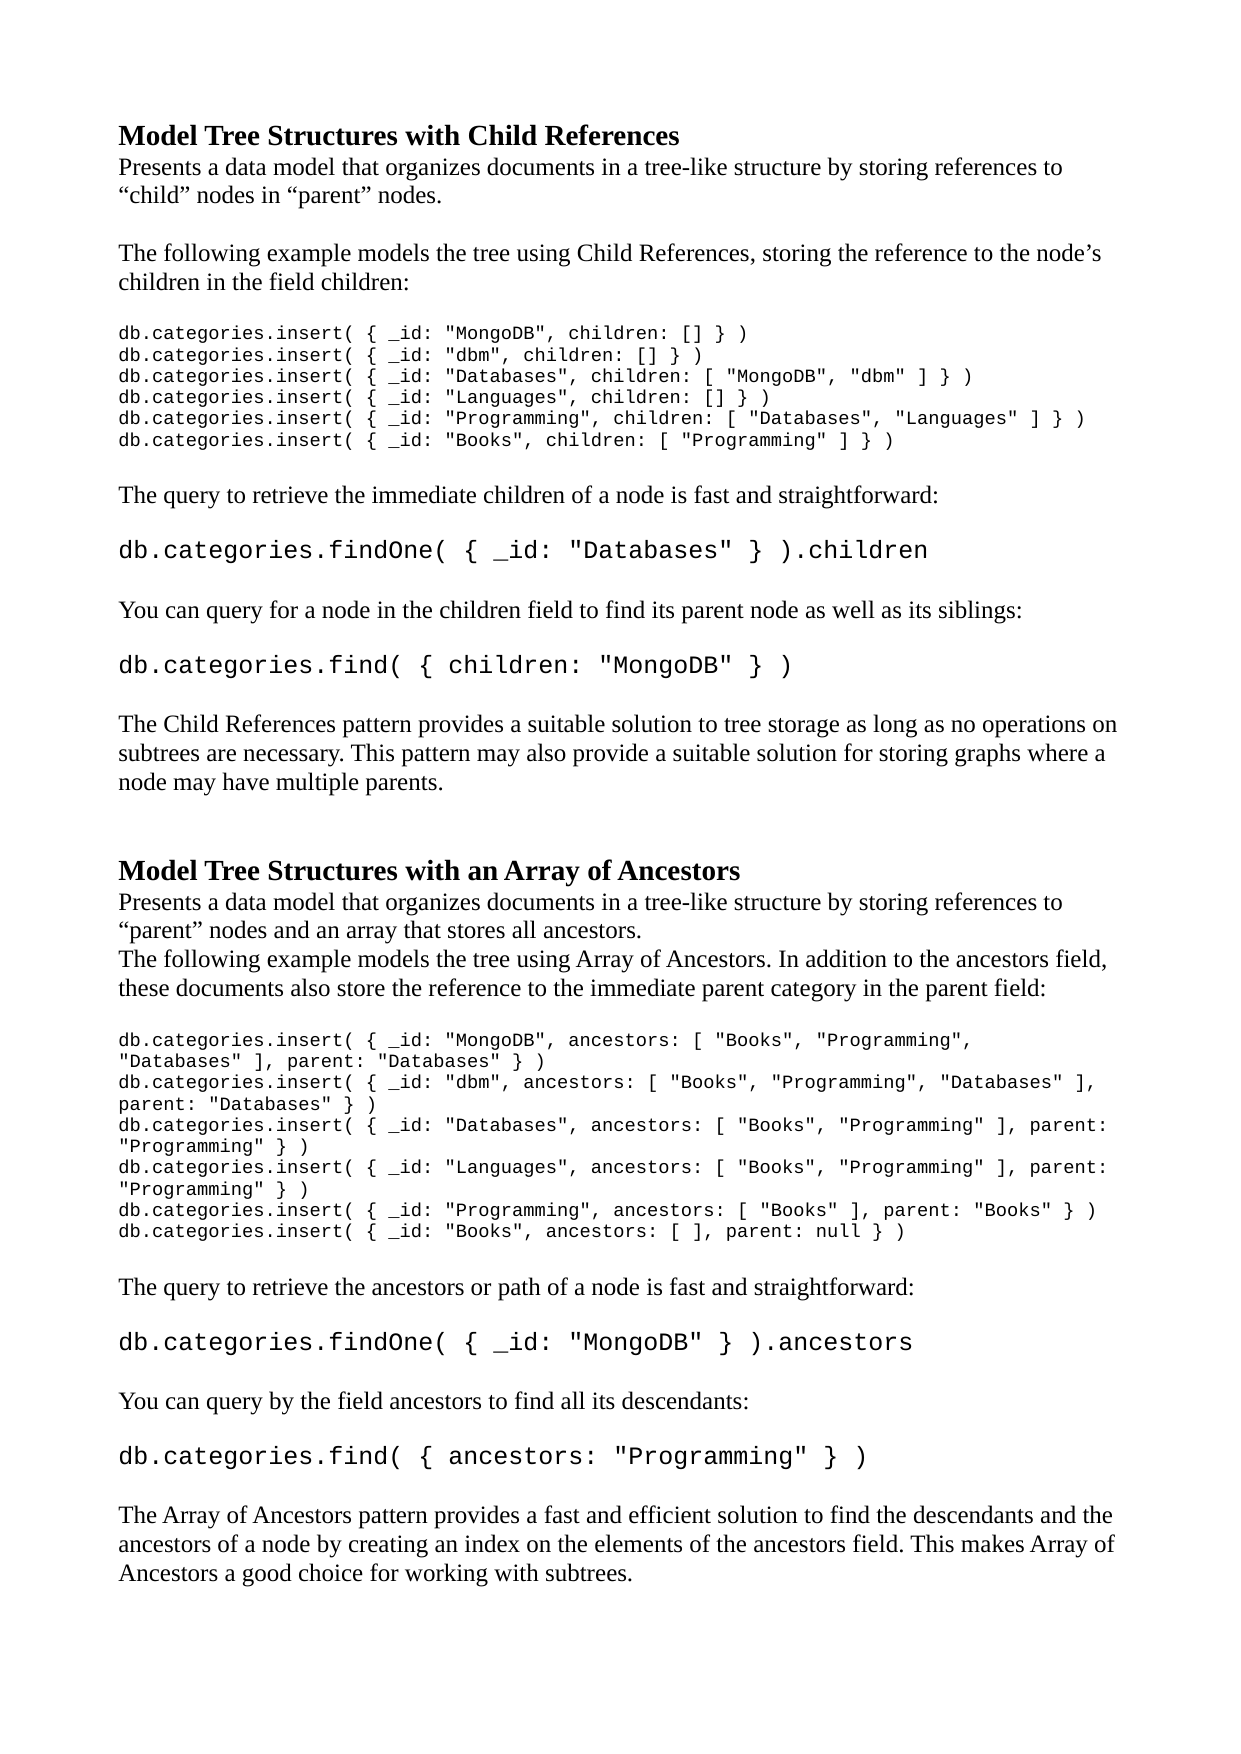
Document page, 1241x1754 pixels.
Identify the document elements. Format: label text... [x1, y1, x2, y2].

text db.categories.insert( { _id: "Books", children: [ "Programming" ] } ) [118, 430, 1122, 452]
text The Child References pattern provides a suitable solution to tree storage as long as no operations on subtrees are necessary. This pattern may also provide a suitable solution for storing graphs where a node may have multiple parents. [118, 709, 1122, 796]
text The following example models the tree using Array of Ancestors. In addition to the ancestors field, these documents also store the reference to the immediate parent category in the parent field: [118, 944, 1122, 1002]
text You can query for a node in the children field to find its parent node as well as its siblings: [118, 595, 1122, 624]
text db.categories.insert( { _id: "dbm", ancestors: [ "Books", "Programming", "Databases" ], parent: "Databases" } ) [118, 1073, 1122, 1116]
text db.categories.insert( { _id: "MongoDB", ancestors: [ "Books", "Programming", "Databases" ], parent: "Databases" } ) [118, 1031, 1122, 1073]
text The following example models the tree using Child References, storing the reference to the node’s children in the field children: [118, 238, 1122, 295]
text db.categories.findOne( { _id: "MongoDB" } ).ancestors [118, 1329, 1122, 1358]
text db.categories.find( { children: "MongoDB" } ) [118, 652, 1122, 681]
text db.categories.findOne( { _id: "Databases" } ).children [118, 538, 1122, 566]
text Model Tree Structures with Child References [118, 118, 1122, 152]
text The query to retrieve the immediate children of a node is fast and straightforward: [118, 480, 1122, 509]
text db.categories.insert( { _id: "Databases", ancestors: [ "Books", "Programming" ], parent: "Programming" } ) [118, 1116, 1122, 1158]
text db.categories.insert( { _id: "Programming", ancestors: [ "Books" ], parent: "Books" } ) [118, 1201, 1122, 1222]
text db.categories.insert( { _id: "MongoDB", children: [] } ) [118, 324, 1122, 345]
text You can query by the field ancestors to find all its descendants: [118, 1386, 1122, 1415]
text db.categories.insert( { _id: "Programming", children: [ "Databases", "Languages" ] } ) [118, 409, 1122, 430]
text db.categories.insert( { _id: "Databases", children: [ "MongoDB", "dbm" ] } ) [118, 367, 1122, 388]
text Presents a data model that organizes documents in a tree-like structure by storing references to “parent” nodes and an array that stores all ancestors. [118, 887, 1122, 944]
text db.categories.insert( { _id: "Languages", children: [] } ) [118, 388, 1122, 409]
text db.categories.insert( { _id: "Languages", ancestors: [ "Books", "Programming" ], parent: "Programming" } ) [118, 1158, 1122, 1201]
text Presents a data model that organizes documents in a tree-like structure by storing references to “child” nodes in “parent” nodes. [118, 152, 1122, 209]
text The Array of Ancestors pattern provides a fast and efficient solution to find the descendants and the ancestors of a node by creating an index on the elements of the ancestors field. This makes Array of Ancestors a good choice for working with subtrees. [118, 1501, 1122, 1587]
text db.categories.insert( { _id: "Books", ancestors: [ ], parent: null } ) [118, 1222, 1122, 1243]
text db.categories.insert( { _id: "dbm", children: [] } ) [118, 345, 1122, 367]
text Model Tree Structures with an Array of Ancestors [118, 853, 1122, 887]
text The query to retrieve the ancestors or path of a node is fast and straightforward: [118, 1272, 1122, 1301]
text db.categories.find( { ancestors: "Programming" } ) [118, 1443, 1122, 1472]
